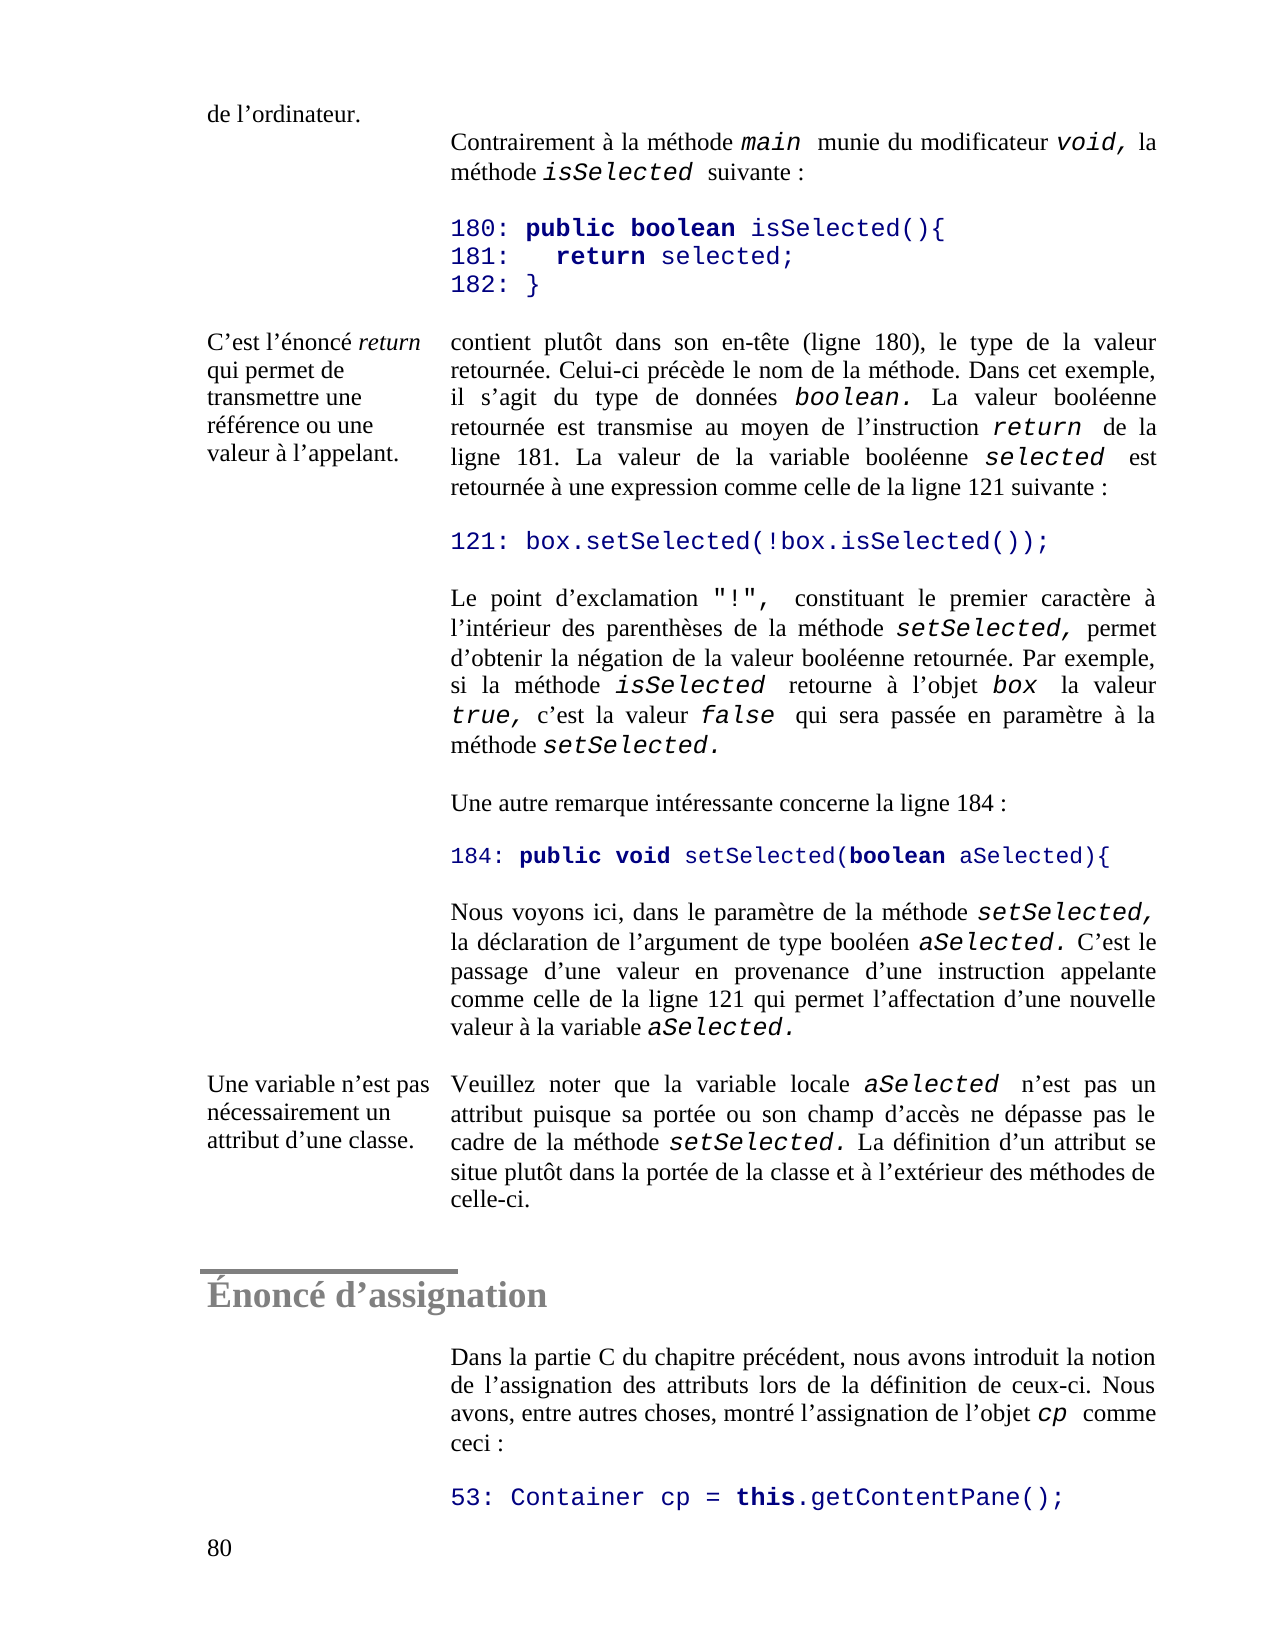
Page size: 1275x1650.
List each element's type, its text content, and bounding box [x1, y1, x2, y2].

table_header [200, 528, 443, 557]
table_header [200, 1344, 443, 1456]
subtitle Énoncé d’assignation [207, 1274, 1157, 1316]
table_header [200, 898, 443, 1043]
table_header Dans la partie C du chapitre précédent, nous avons introduit la notion de l’assignation des attributs lors de la définition de ceux-ci. Nous avons, entre autres choses, montré l’assignation de l’objet cp comme ceci : [443, 1344, 1163, 1456]
table_header Une autre remarque intéressante concerne la ligne 184 : 184: public void setSelected(boolean aSelected){ [443, 789, 1164, 870]
table_header [200, 1484, 443, 1512]
table_header [443, 100, 1164, 128]
table_header [200, 789, 443, 870]
table_header de l’ordinateur. [200, 100, 443, 128]
table_header contient plutôt dans son en-tête (ligne 180), le type de la valeur retournée. Celui-ci précède le nom de la méthode. Dans cet exemple, il s’agit du type de données boolean. La valeur booléenne retournée est transmise au moyen de l’instruction return de la ligne 181. La valeur de la variable booléenne selected est retournée à une expression comme celle de la ligne 121 suivante : [443, 328, 1164, 501]
table_header Veuillez noter que la variable locale aSelected n’est pas un attribut puisque sa portée ou son champ d’accès ne dépasse pas le cadre de la méthode setSelected. La définition d’un attribut se situe plutôt dans la portée de la classe et à l’extérieur des méthodes de celle-ci. [443, 1070, 1163, 1213]
table_header 121: box.setSelected(!box.isSelected()); [443, 528, 1163, 557]
table_header 53: Container cp = this.getContentPane(); [443, 1484, 1164, 1512]
table_header Nous voyons ici, dans le paramètre de la méthode setSelected, la déclaration de l’argument de type booléen aSelected. C’est le passage d’une valeur en provenance d’une instruction appelante comme celle de la ligne 121 qui permet l’affectation d’une nouvelle valeur à la variable aSelected. [443, 898, 1164, 1043]
table_cell Contrairement à la méthode main munie du modificateur void, la méthode isSelected suivante : 180: public boolean isSelected(){ 181: return selected; 182: } [443, 128, 1164, 300]
table_header Une variable n’est pas nécessairement un attribut d’une classe. [200, 1070, 443, 1213]
table_header C’est l’énoncé return qui permet de transmettre une référence ou une valeur à l’appelant. [200, 328, 443, 501]
table_header [200, 1269, 458, 1274]
table_header Le point d’exclamation "!", constituant le premier caractère à l’intérieur des parenthèses de la méthode setSelected, permet d’obtenir la négation de la valeur booléenne retournée. Par exemple, si la méthode isSelected retourne à l’objet box la valeur true, c’est la valeur false qui sera passée en paramètre à la méthode setSelected. [443, 584, 1163, 761]
table_header [200, 584, 443, 761]
table_cell [200, 128, 443, 300]
